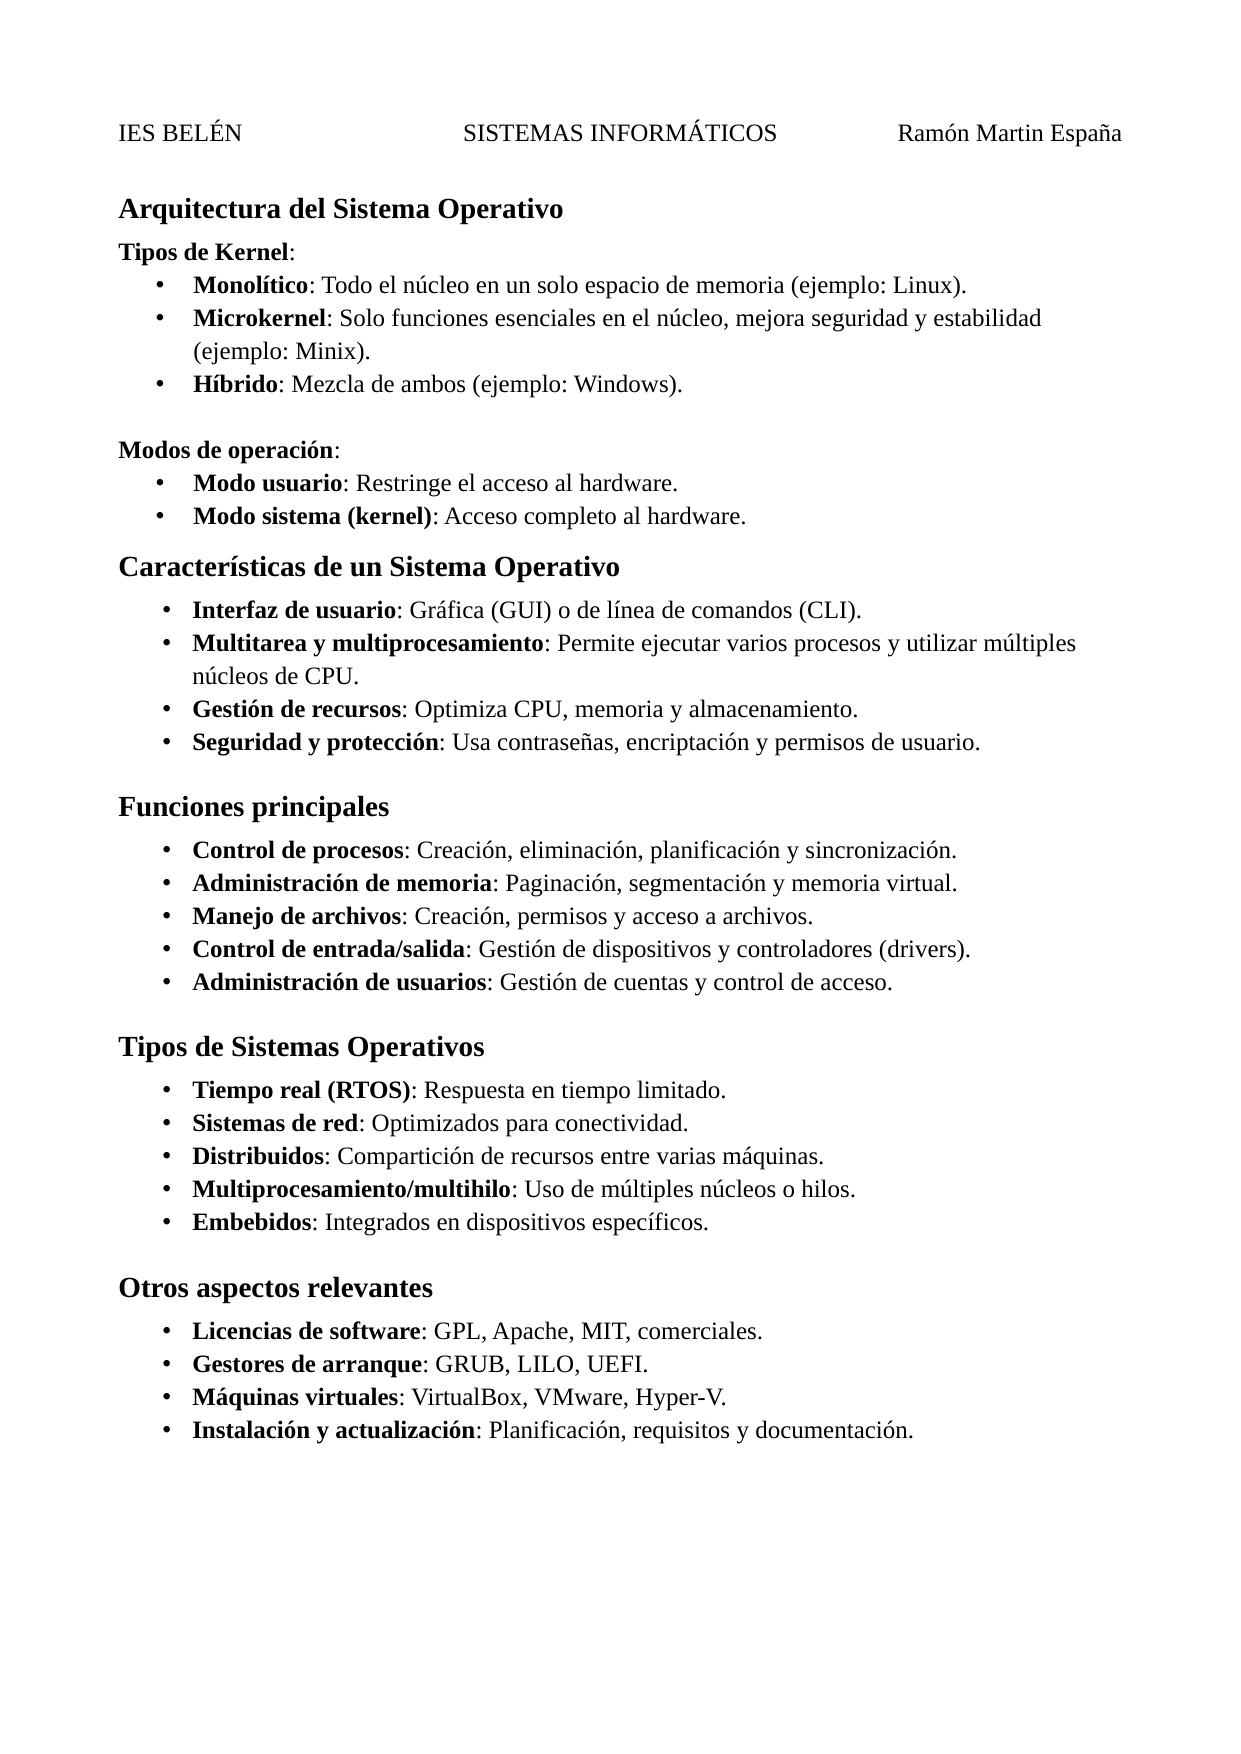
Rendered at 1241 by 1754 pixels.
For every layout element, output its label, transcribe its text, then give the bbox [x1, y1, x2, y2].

list Distribuidos: Compartición de recursos entre varias máquinas. [162, 1141, 1122, 1170]
list Embebidos: Integrados en dispositivos específicos. [162, 1207, 1122, 1236]
text Modos de operación: [118, 435, 1122, 464]
list Control de entrada/salida: Gestión de dispositivos y controladores (drivers). [162, 934, 1122, 963]
list Multiprocesamiento/multihilo: Uso de múltiples núcleos o hilos. [162, 1174, 1122, 1203]
subtitle Tipos de Sistemas Operativos [118, 1029, 1122, 1063]
list Administración de memoria: Paginación, segmentación y memoria virtual. [162, 868, 1122, 897]
list Sistemas de red: Optimizados para conectividad. [162, 1108, 1122, 1137]
list Administración de usuarios: Gestión de cuentas y control de acceso. [162, 967, 1122, 996]
list Máquinas virtuales: VirtualBox, VMware, Hyper-V. [162, 1382, 1122, 1411]
list Modo sistema (kernel): Acceso completo al hardware. [156, 501, 1122, 530]
list Instalación y actualización: Planificación, requisitos y documentación. [162, 1415, 1122, 1443]
list Interfaz de usuario: Gráfica (GUI) o de línea de comandos (CLI). [162, 595, 1122, 623]
list Seguridad y protección: Usa contraseñas, encriptación y permisos de usuario. [162, 727, 1122, 756]
subtitle Otros aspectos relevantes [118, 1270, 1122, 1303]
subtitle Arquitectura del Sistema Operativo [118, 191, 1122, 224]
subtitle Funciones principales [118, 789, 1122, 823]
list Manejo de archivos: Creación, permisos y acceso a archivos. [162, 901, 1122, 930]
list Microkernel: Solo funciones esenciales en el núcleo, mejora seguridad y estabilidad (ejemplo: Minix). [156, 303, 1122, 365]
list Gestores de arranque: GRUB, LILO, UEFI. [162, 1349, 1122, 1377]
list Gestión de recursos: Optimiza CPU, memoria y almacenamiento. [162, 694, 1122, 723]
list Control de procesos: Creación, eliminación, planificación y sincronización. [162, 835, 1122, 864]
list Híbrido: Mezcla de ambos (ejemplo: Windows). [156, 369, 1122, 398]
list Monolítico: Todo el núcleo en un solo espacio de memoria (ejemplo: Linux). [156, 270, 1122, 299]
subtitle Características de un Sistema Operativo [118, 549, 1122, 582]
list Modo usuario: Restringe el acceso al hardware. [156, 468, 1122, 497]
list Licencias de software: GPL, Apache, MIT, comerciales. [162, 1316, 1122, 1344]
list Tiempo real (RTOS): Respuesta en tiempo limitado. [162, 1075, 1122, 1104]
list Multitarea y multiprocesamiento: Permite ejecutar varios procesos y utilizar múltiples núcleos de CPU. [162, 628, 1122, 689]
text Tipos de Kernel: [118, 237, 1122, 266]
